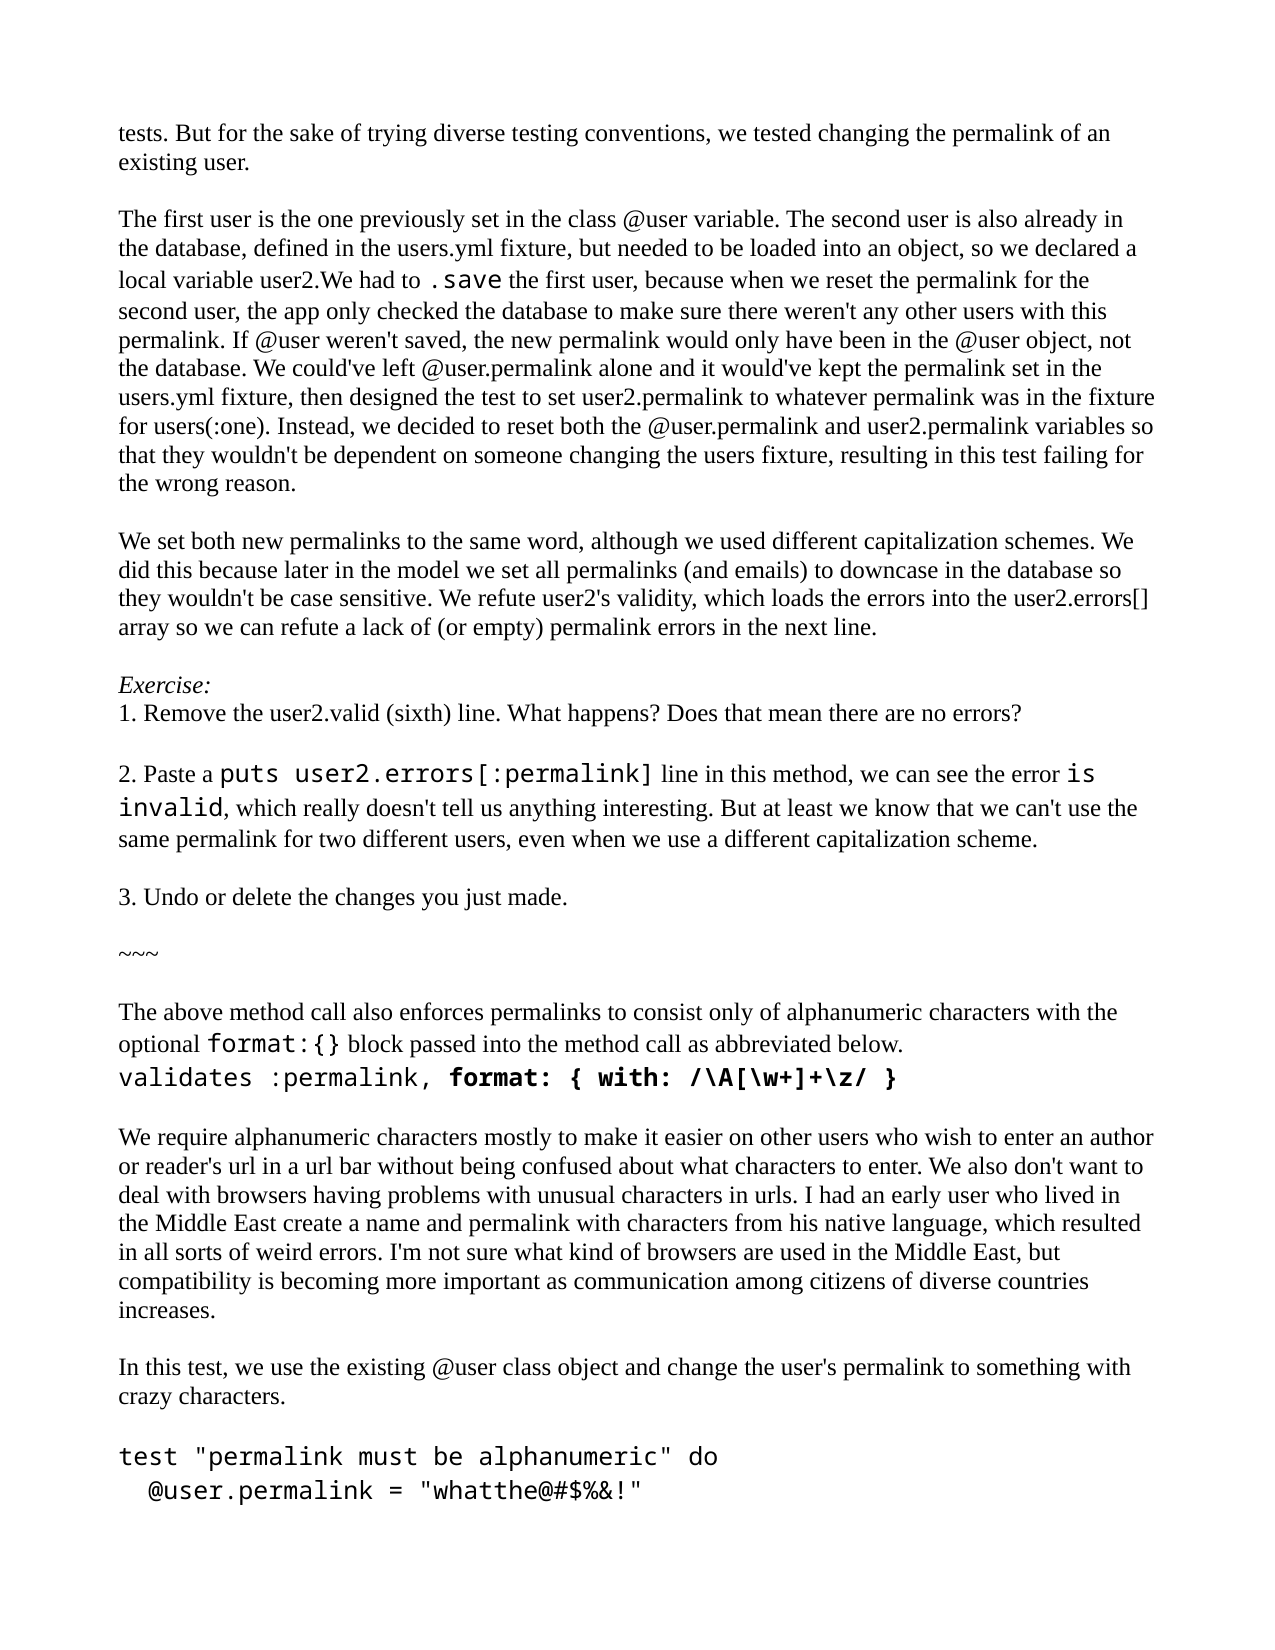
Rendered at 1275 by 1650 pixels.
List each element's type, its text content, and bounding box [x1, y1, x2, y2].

text ~~~ [118, 939, 1157, 968]
text validates :permalink, format: { with: /\A[\w+]+\z/ } [118, 1059, 1157, 1093]
text tests. But for the sake of trying diverse testing conventions, we tested changing the permalink of an existing user. [118, 118, 1157, 176]
text @user.permalink = "whatthe@#$%&!" [118, 1472, 1157, 1507]
text 1. Remove the user2.valid (sixth) line. What happens? Does that mean there are no errors? [118, 698, 1157, 727]
text In this test, we use the existing @user class object and change the user's permalink to something with crazy characters. [118, 1352, 1157, 1410]
text Exercise: [118, 670, 1157, 698]
text 3. Undo or delete the changes you just made. [118, 882, 1157, 910]
text The above method call also enforces permalinks to consist only of alphanumeric characters with the optional format:{} block passed into the method call as abbreviated below. [118, 997, 1157, 1059]
text test "permalink must be alphanumeric" do [118, 1438, 1157, 1472]
text 2. Paste a puts user2.errors[:permalink] line in this method, we can see the error is invalid, which really doesn't tell us anything interesting. But at least we know that we can't use the same permalink for two different users, even when we use a different capitalization scheme. [118, 756, 1157, 853]
text We require alphanumeric characters mostly to make it easier on other users who wish to enter an author or reader's url in a url bar without being confused about what characters to enter. We also don't want to deal with browsers having problems with unusual characters in urls. I had an early user who lived in the Middle East create a name and permalink with characters from his native language, which resulted in all sorts of weird errors. I'm not sure what kind of browsers are used in the Middle East, but compatibility is becoming more important as communication among citizens of diverse countries increases. [118, 1122, 1157, 1323]
text We set both new permalinks to the same word, although we used different capitalization schemes. We did this because later in the model we set all permalinks (and emails) to downcase in the database so they wouldn't be case sensitive. We refute user2's validity, which loads the errors into the user2.errors[] array so we can refute a lack of (or empty) permalink errors in the next line. [118, 526, 1157, 641]
text The first user is the one previously set in the class @user variable. The second user is also already in the database, defined in the users.yml fixture, but needed to be loaded into an object, so we declared a local variable user2.We had to .save the first user, because when we reset the permalink for the second user, the app only checked the database to make sure there weren't any other users with this permalink. If @user weren't saved, the new permalink would only have been in the @user object, not the database. We could've left @user.permalink alone and it would've kept the permalink set in the users.yml fixture, then designed the test to set user2.permalink to whatever permalink was in the fixture for users(:one). Instead, we decided to reset both the @user.permalink and user2.permalink variables so that they wouldn't be dependent on someone changing the users fixture, resulting in this test failing for the wrong reason. [118, 204, 1157, 497]
